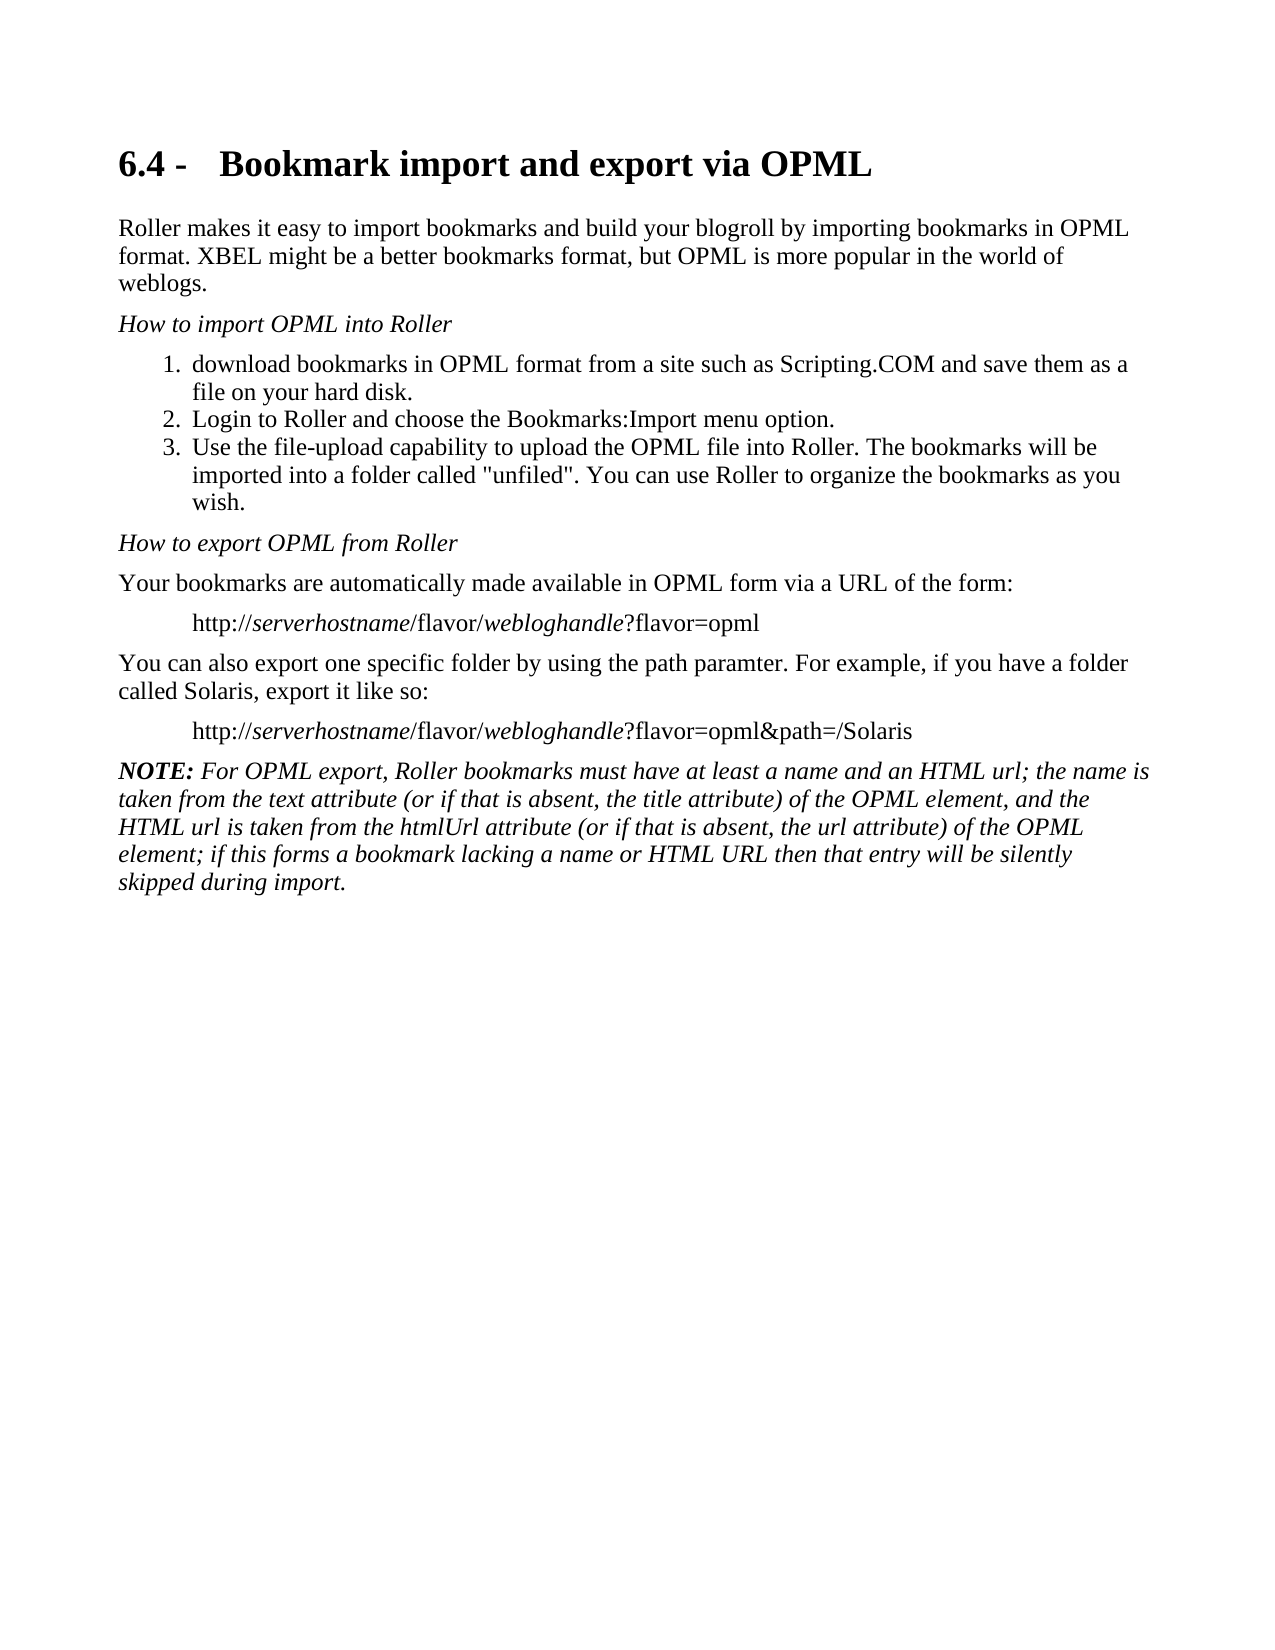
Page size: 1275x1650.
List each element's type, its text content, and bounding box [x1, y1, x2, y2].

text Your bookmarks are automatically made available in OPML form via a URL of the form: [118, 569, 1157, 597]
text http://serverhostname/flavor/webloghandle?flavor=opml&path=/Solaris [118, 717, 1157, 745]
text How to export OPML from Roller [118, 529, 1157, 556]
text How to import OPML into Roller [118, 310, 1157, 337]
list Use the file-upload capability to upload the OPML file into Roller. The bookmarks will be imported into a folder called "unfiled". You can use Roller to organize the bookmarks as you wish. [162, 433, 1157, 516]
text You can also export one specific folder by using the path paramter. For example, if you have a folder called Solaris, export it like so: [118, 649, 1157, 705]
text NOTE: For OPML export, Roller bookmarks must have at least a name and an HTML url; the name is taken from the text attribute (or if that is absent, the title attribute) of the OPML element, and the HTML url is taken from the htmlUrl attribute (or if that is absent, the url attribute) of the OPML element; if this forms a bookmark lacking a name or HTML URL then that entry will be silently skipped during import. [118, 757, 1157, 896]
subtitle Bookmark import and export via OPML [118, 143, 1157, 184]
text http://serverhostname/flavor/webloghandle?flavor=opml [118, 609, 1157, 637]
text Roller makes it easy to import bookmarks and build your blogroll by importing bookmarks in OPML format. XBEL might be a better bookmarks format, but OPML is more popular in the world of weblogs. [118, 214, 1157, 297]
list Login to Roller and choose the Bookmarks:Import menu option. [162, 405, 1157, 433]
list download bookmarks in OPML format from a site such as Scripting.COM and save them as a file on your hard disk. [162, 350, 1157, 405]
